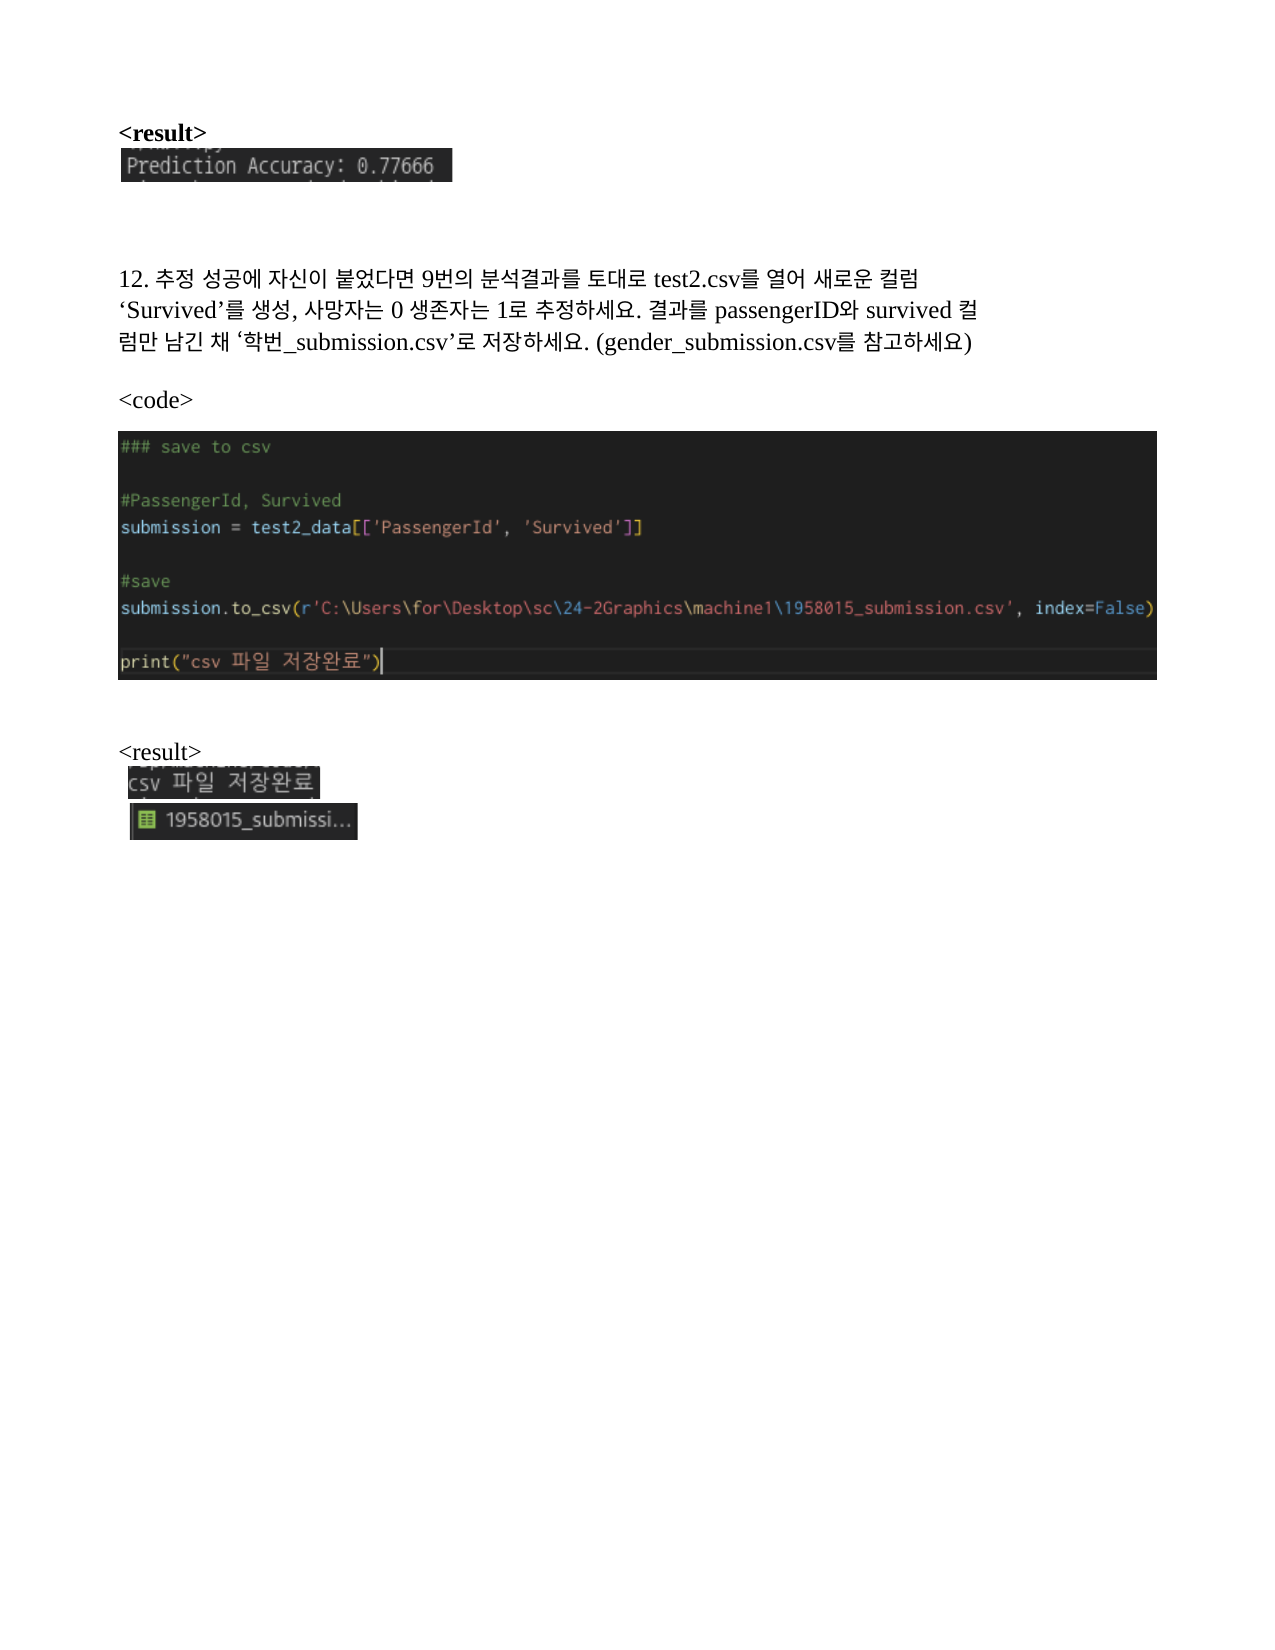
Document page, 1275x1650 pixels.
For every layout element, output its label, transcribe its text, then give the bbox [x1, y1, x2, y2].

text <result> [118, 737, 1157, 766]
picture [129, 803, 358, 840]
picture [118, 431, 1157, 680]
text 12. 추정 성공에 자신이 붙었다면 9번의 분석결과를 토대로 test2.csv를 열어 새로운 컬럼 [118, 262, 1157, 293]
picture [121, 148, 453, 182]
text ‘Survived’를 생성, 사망자는 0 생존자는 1로 추정하세요. 결과를 passengerID와 survived 컬 [118, 293, 1157, 325]
text <code> [118, 386, 1157, 414]
text <result> [118, 118, 1157, 147]
text 럼만 남긴 채 ‘학번_submission.csv’로 저장하세요. (gender_submission.csv를 참고하세요) [118, 325, 1157, 357]
picture [128, 766, 321, 799]
